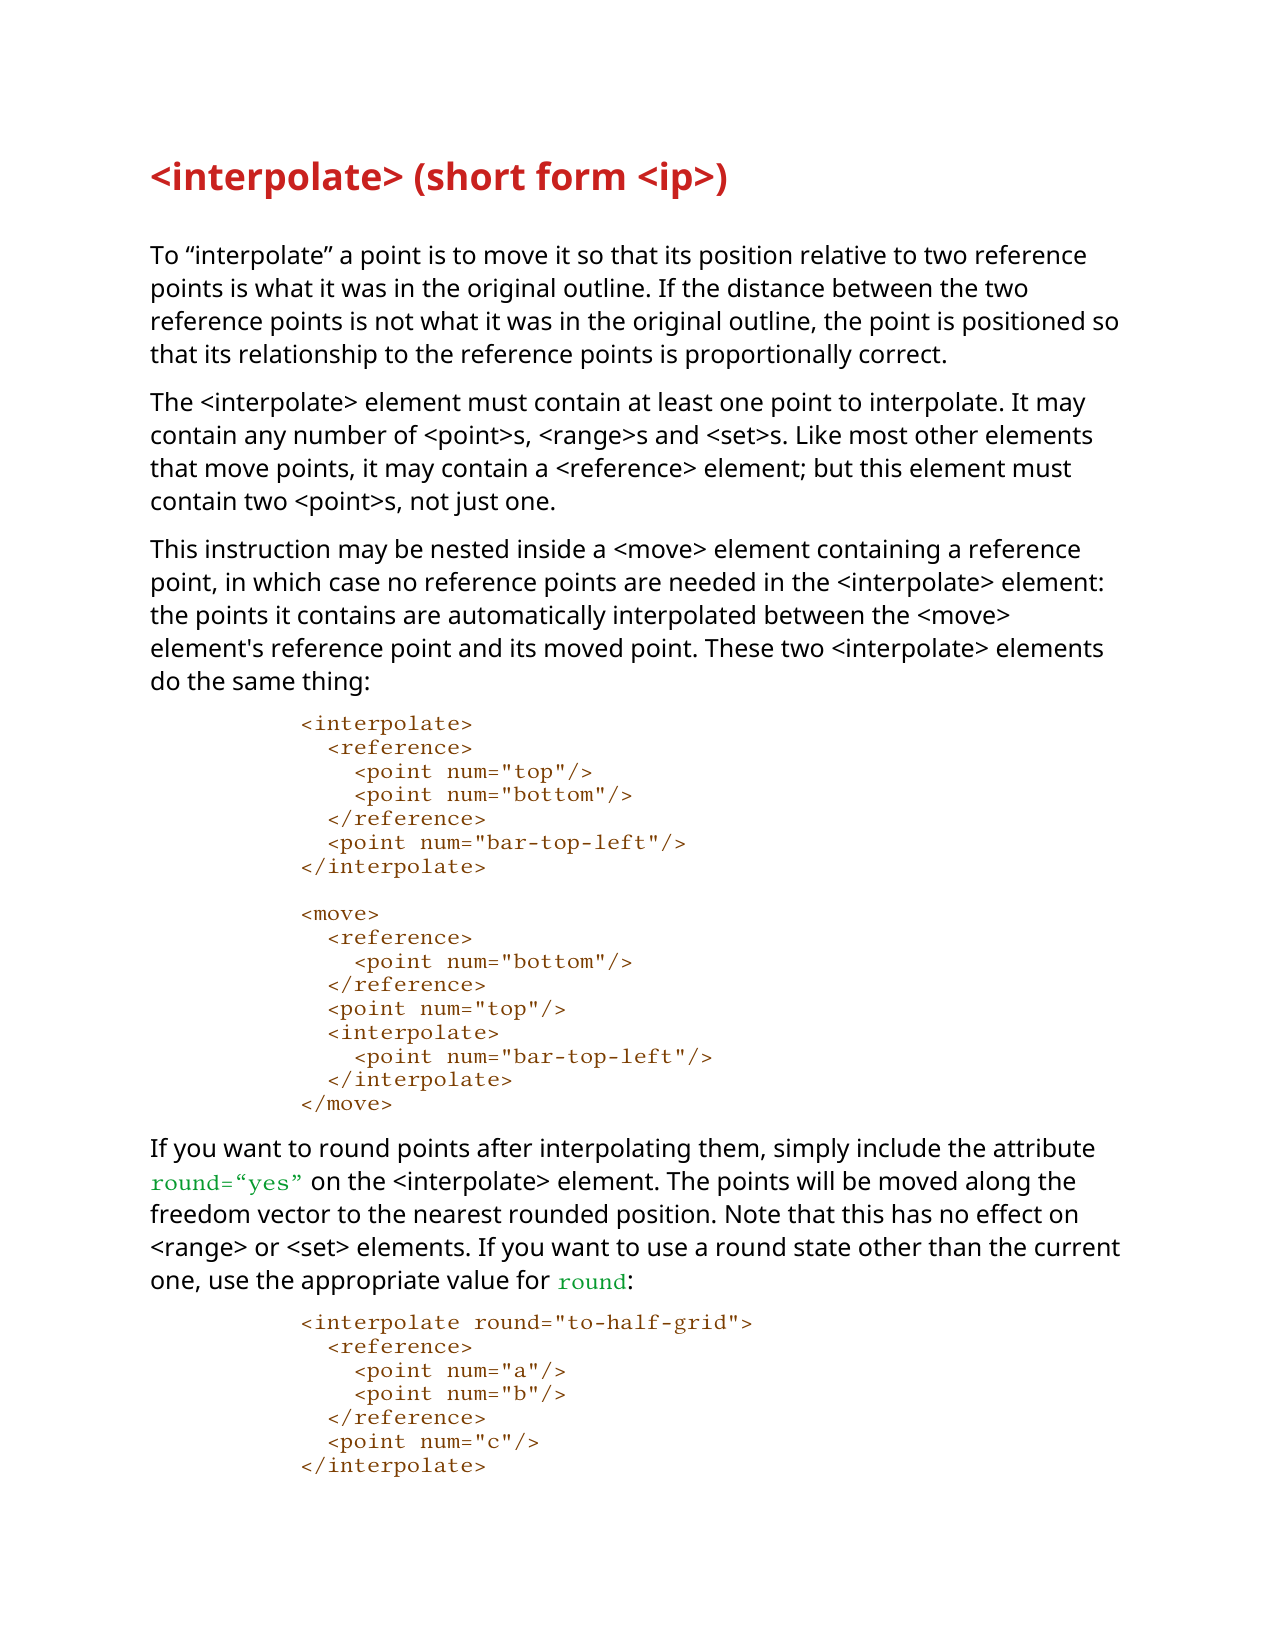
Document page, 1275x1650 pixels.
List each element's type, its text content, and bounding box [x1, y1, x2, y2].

text This instruction may be nested inside a <move> element containing a reference point, in which case no reference points are needed in the <interpolate> element: the points it contains are automatically interpolated between the <move> element's reference point and its moved point. These two <interpolate> elements do the same thing: [150, 532, 1125, 697]
subtitle <interpolate> (short form <ip>) [150, 150, 1125, 201]
text <interpolate> <reference> <point num="top"/> <point num="bottom"/> </reference> <point num="bar-top-left"/> </interpolate> <move> <reference> <point num="bottom"/> </reference> <point num="top"/> <interpolate> <point num="bar-top-left"/> </interpolate> </move> [300, 712, 1125, 1116]
text If you want to round points after interpolating them, simply include the attribute round=“yes” on the <interpolate> element. The points will be moved along the freedom vector to the nearest rounded position. Note that this has no effect on <range> or <set> elements. If you want to use a round state other than the current one, use the appropriate value for round: [150, 1131, 1125, 1296]
text <interpolate round="to-half-grid"> <reference> <point num="a"/> <point num="b"/> </reference> <point num="c"/> </interpolate> [300, 1311, 1125, 1477]
text To “interpolate” a point is to move it so that its position relative to two reference points is what it was in the original outline. If the distance between the two reference points is not what it was in the original outline, the point is positioned so that its relationship to the reference points is proportionally correct. [150, 238, 1125, 370]
text The <interpolate> element must contain at least one point to interpolate. It may contain any number of <point>s, <range>s and <set>s. Like most other elements that move points, it may contain a <reference> element; but this element must contain two <point>s, not just one. [150, 385, 1125, 517]
